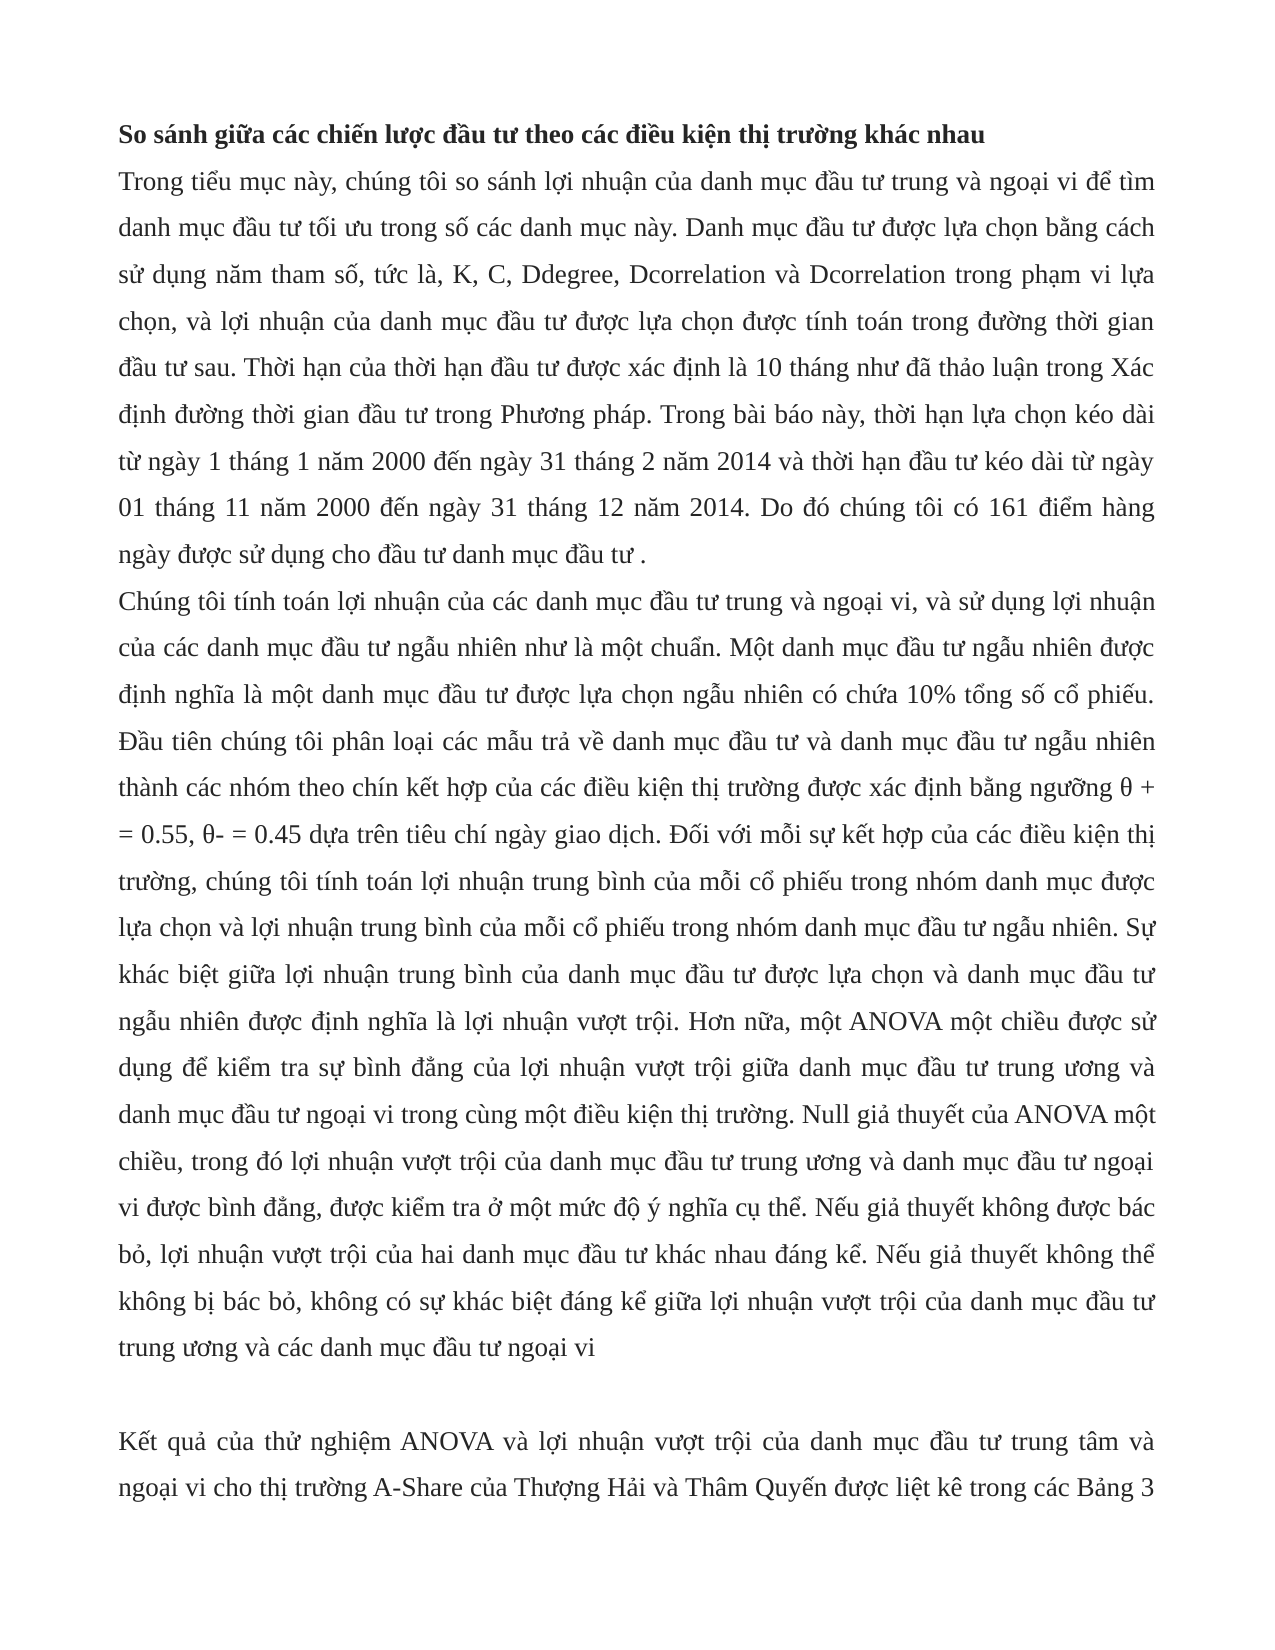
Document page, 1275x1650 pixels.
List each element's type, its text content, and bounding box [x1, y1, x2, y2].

text Trong tiểu mục này, chúng tôi so sánh lợi nhuận của danh mục đầu tư trung và ngoại vi để tìm danh mục đầu tư tối ưu trong số các danh mục này. Danh mục đầu tư được lựa chọn bằng cách sử dụng năm tham số, tức là, K, C, Ddegree, Dcorrelation và Dcorrelation trong phạm vi lựa chọn, và lợi nhuận của danh mục đầu tư được lựa chọn được tính toán trong đường thời gian đầu tư sau. Thời hạn của thời hạn đầu tư được xác định là 10 tháng như đã thảo luận trong Xác định đường thời gian đầu tư trong Phương pháp. Trong bài báo này, thời hạn lựa chọn kéo dài từ ngày 1 tháng 1 năm 2000 đến ngày 31 tháng 2 năm 2014 và thời hạn đầu tư kéo dài từ ngày 01 tháng 11 năm 2000 đến ngày 31 tháng 12 năm 2014. Do đó chúng tôi có 161 điểm hàng ngày được sử dụng cho đầu tư danh mục đầu tư . [118, 165, 1157, 569]
text Kết quả của thử nghiệm ANOVA và lợi nhuận vượt trội của danh mục đầu tư trung tâm và ngoại vi cho thị trường A-Share của Thượng Hải và Thâm Quyến được liệt kê trong các Bảng 3 [118, 1425, 1157, 1503]
text So sánh giữa các chiến lược đầu tư theo các điều kiện thị trường khác nhau [118, 118, 1157, 149]
text Chúng tôi tính toán lợi nhuận của các danh mục đầu tư trung và ngoại vi, và sử dụng lợi nhuận của các danh mục đầu tư ngẫu nhiên như là một chuẩn. Một danh mục đầu tư ngẫu nhiên được định nghĩa là một danh mục đầu tư được lựa chọn ngẫu nhiên có chứa 10% tổng số cổ phiếu. Đầu tiên chúng tôi phân loại các mẫu trả về danh mục đầu tư và danh mục đầu tư ngẫu nhiên thành các nhóm theo chín kết hợp của các điều kiện thị trường được xác định bằng ngưỡng θ + = 0.55, θ- = 0.45 dựa trên tiêu chí ngày giao dịch. Đối với mỗi sự kết hợp của các điều kiện thị trường, chúng tôi tính toán lợi nhuận trung bình của mỗi cổ phiếu trong nhóm danh mục được lựa chọn và lợi nhuận trung bình của mỗi cổ phiếu trong nhóm danh mục đầu tư ngẫu nhiên. Sự khác biệt giữa lợi nhuận trung bình của danh mục đầu tư được lựa chọn và danh mục đầu tư ngẫu nhiên được định nghĩa là lợi nhuận vượt trội. Hơn nữa, một ANOVA một chiều được sử dụng để kiểm tra sự bình đẳng của lợi nhuận vượt trội giữa danh mục đầu tư trung ương và danh mục đầu tư ngoại vi trong cùng một điều kiện thị trường. Null giả thuyết của ANOVA một chiều, trong đó lợi nhuận vượt trội của danh mục đầu tư trung ương và danh mục đầu tư ngoại vi được bình đẳng, được kiểm tra ở một mức độ ý nghĩa cụ thể. Nếu giả thuyết không được bác bỏ, lợi nhuận vượt trội của hai danh mục đầu tư khác nhau đáng kể. Nếu giả thuyết không thể không bị bác bỏ, không có sự khác biệt đáng kể giữa lợi nhuận vượt trội của danh mục đầu tư trung ương và các danh mục đầu tư ngoại vi [118, 585, 1157, 1363]
